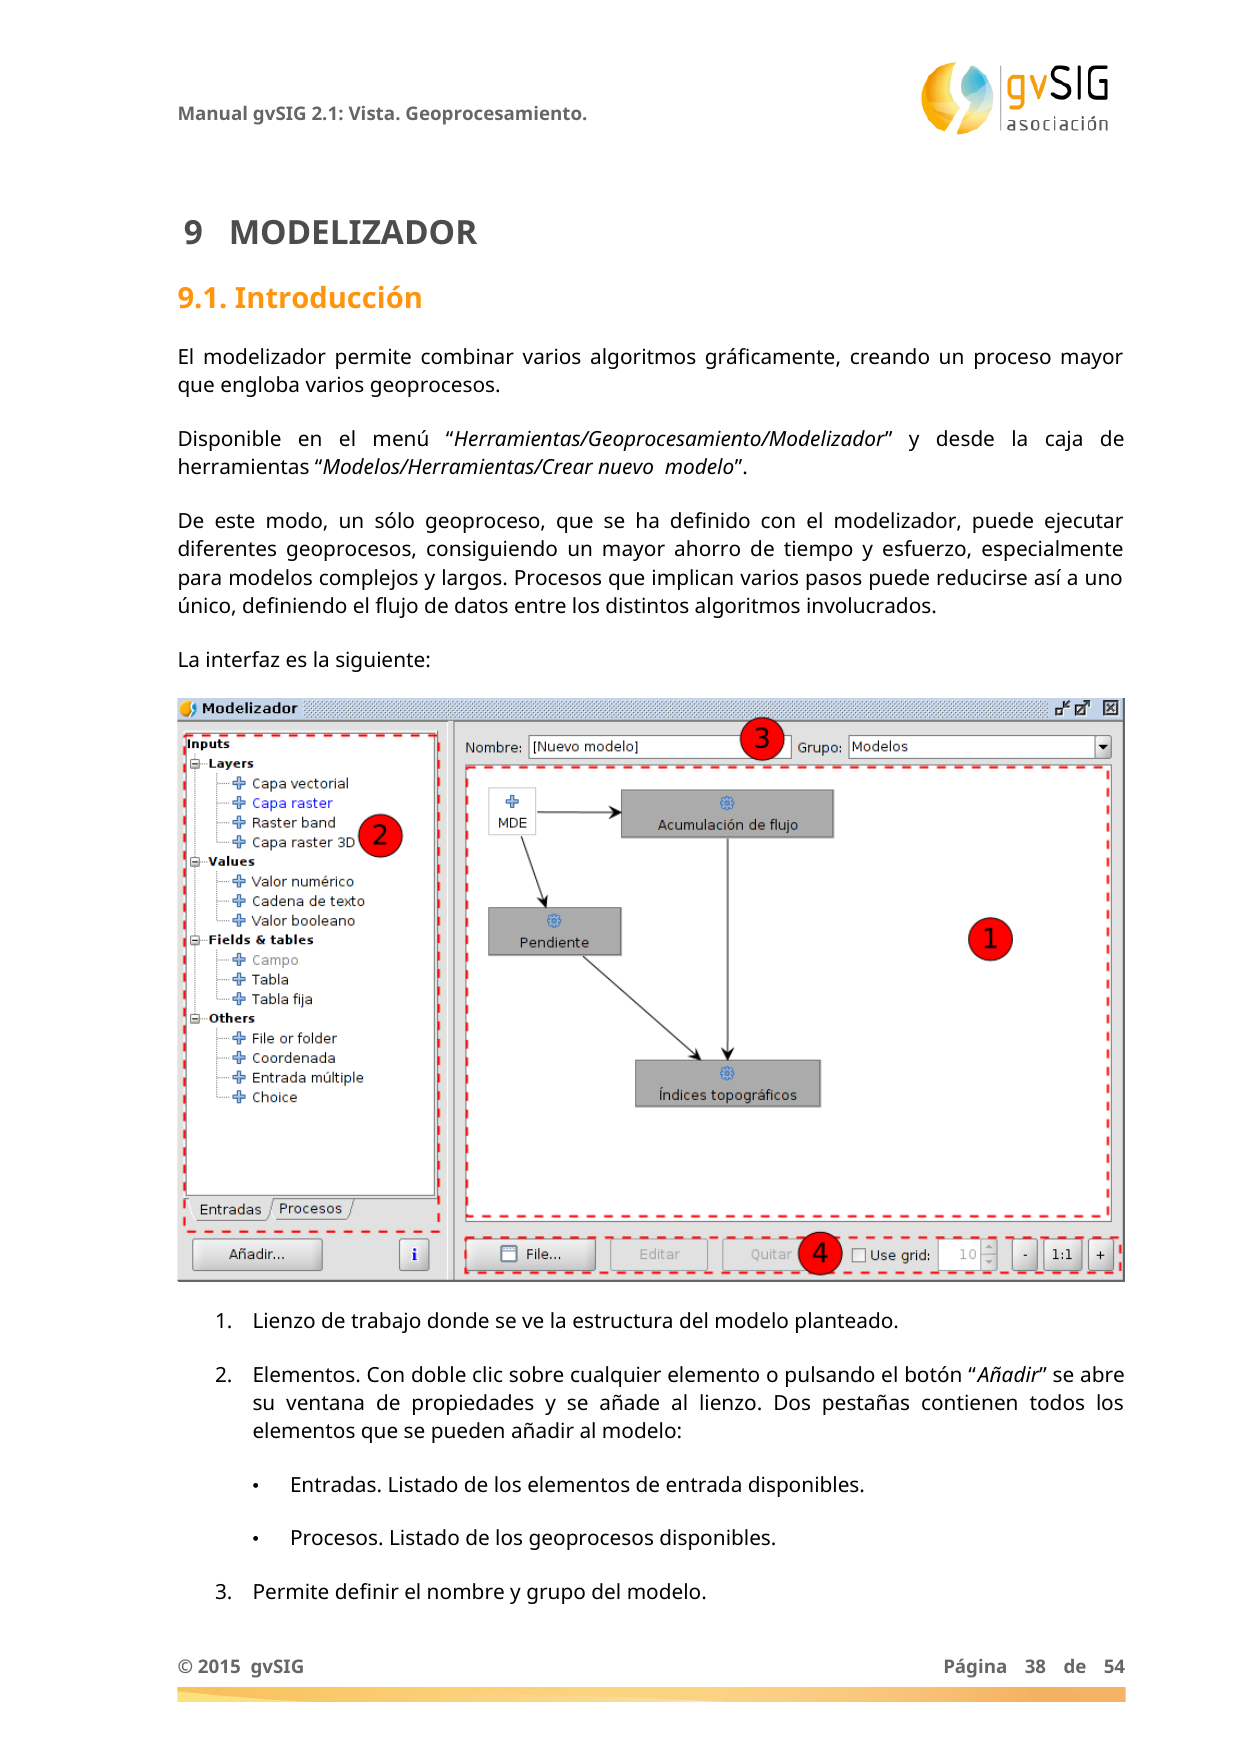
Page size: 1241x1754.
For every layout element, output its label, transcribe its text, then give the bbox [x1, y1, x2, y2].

text Disponible en el menú “Herramientas/Geoprocesamiento/Modelizador” y desde la caja de herramientas “Modelos/Herramientas/Crear nuevo modelo”. [177, 424, 1125, 481]
list Lienzo de trabajo donde se ve la estructura del modelo planteado. [215, 1306, 1125, 1335]
list Entradas. Listado de los elementos de entrada disponibles. [252, 1470, 1125, 1498]
text La interfaz es la siguiente: [177, 645, 1125, 673]
picture [177, 698, 1125, 1282]
text De este modo, un sólo geoproceso, que se ha definido con el modelizador, puede ejecutar diferentes geoprocesos, consiguiendo un mayor ahorro de tiempo y esfuerzo, especialmente para modelos complejos y largos. Procesos que implican varios pasos puede reducirse así a uno único, definiendo el flujo de datos entre los distintos algoritmos involucrados. [177, 506, 1125, 620]
text El modelizador permite combinar varios algoritmos gráficamente, creando un proceso mayor que engloba varios geoprocesos. [177, 342, 1125, 399]
subtitle modelizador [183, 208, 1125, 254]
picture [177, 1687, 1126, 1702]
subtitle 9.1. Introducción [177, 277, 1125, 317]
list Procesos. Listado de los geoprocesos disponibles. [252, 1523, 1125, 1552]
list Elementos. Con doble clic sobre cualquier elemento o pulsando el botón “Añadir” se abre su ventana de propiedades y se añade al lienzo. Dos pestañas contienen todos los elementos que se pueden añadir al modelo: [215, 1360, 1125, 1445]
list Permite definir el nombre y grupo del modelo. [215, 1577, 1125, 1605]
picture [902, 47, 1122, 148]
